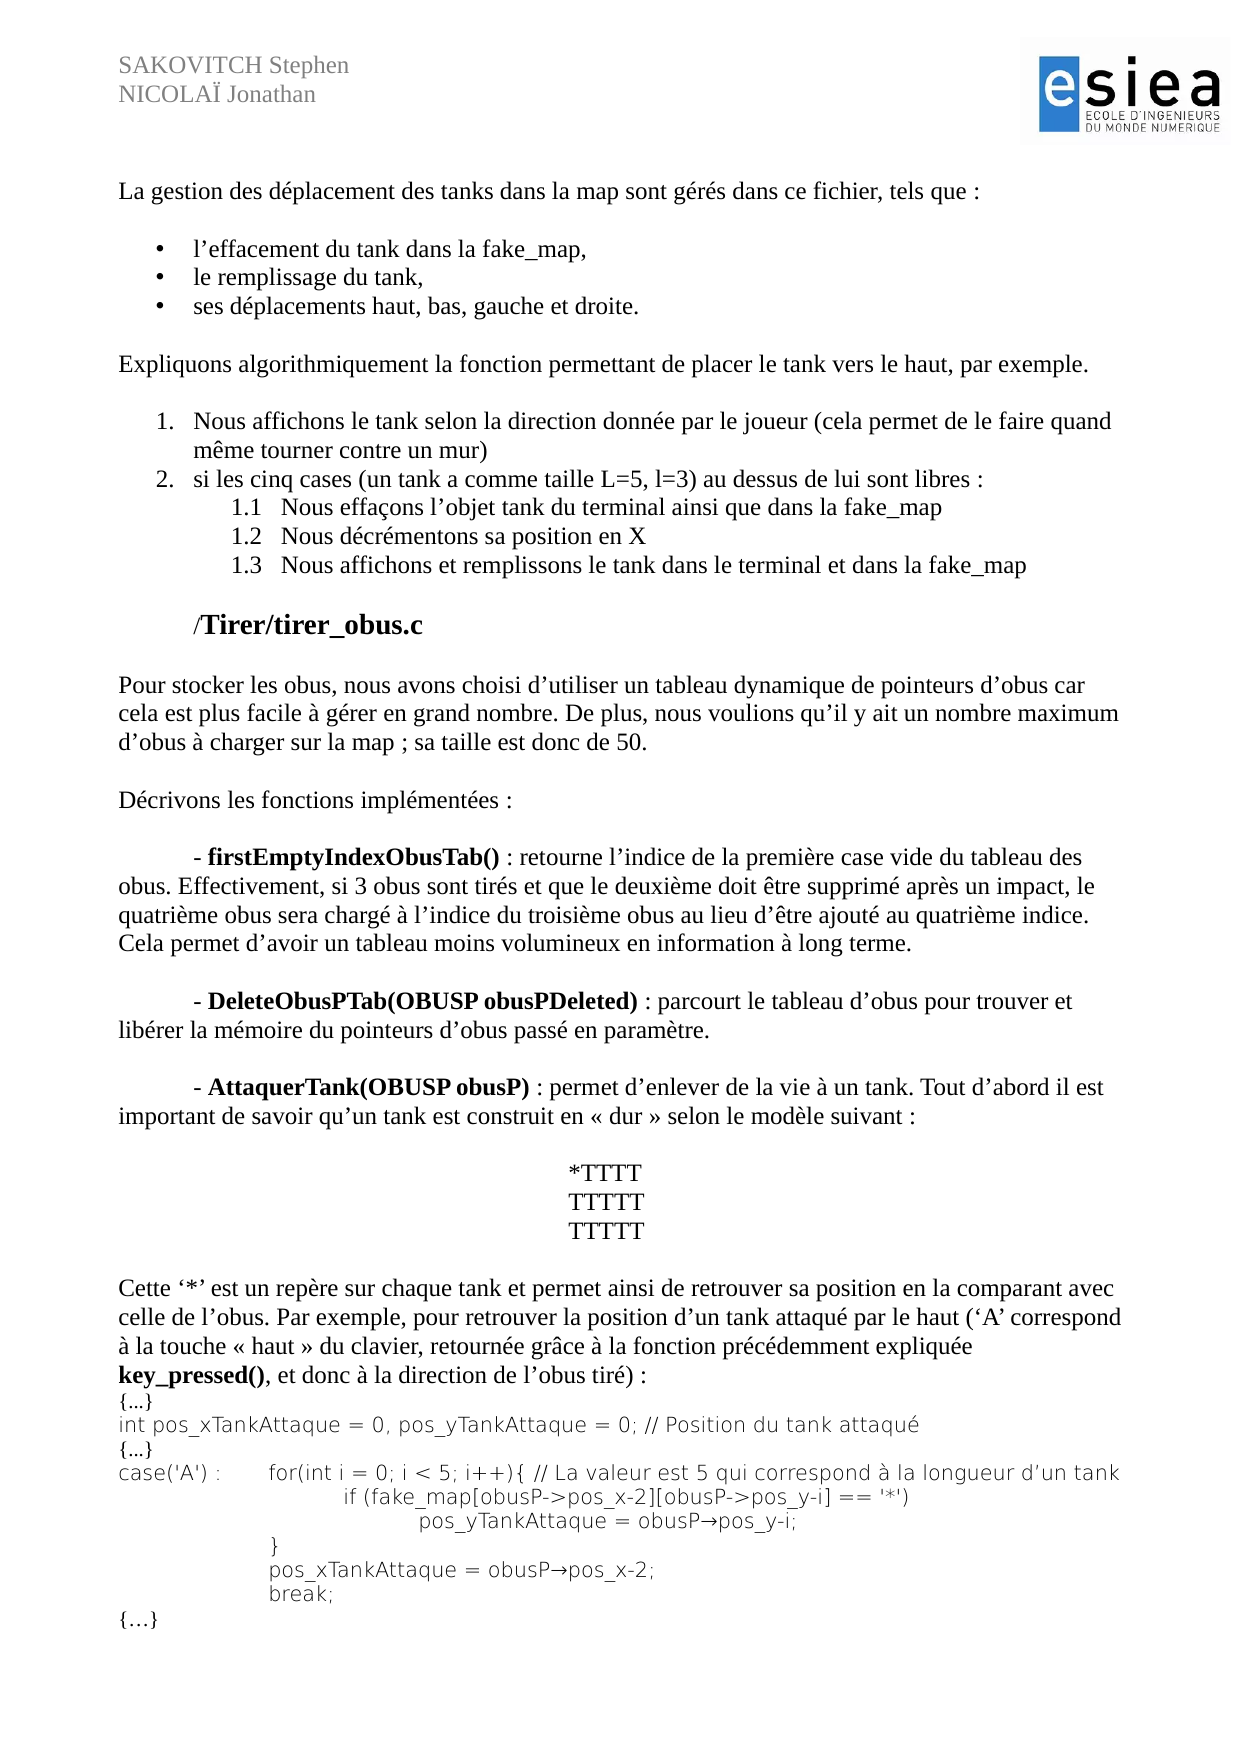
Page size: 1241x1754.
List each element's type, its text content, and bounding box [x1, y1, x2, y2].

text /Tirer/tirer_obus.c [118, 607, 1122, 641]
text {…} [118, 1607, 1122, 1631]
text pos_xTankAttaque = obusP→pos_x-2; [118, 1558, 1122, 1582]
text - firstEmptyIndexObusTab() : retourne l’indice de la première case vide du tableau des obus. Effectivement, si 3 obus sont tirés et que le deuxième doit être supprimé après un impact, le quatrième obus sera chargé à l’indice du troisième obus au lieu d’être ajouté au quatrième indice. Cela permet d’avoir un tableau moins volumineux en information à long terme. [118, 842, 1122, 957]
list le remplissage du tank, [156, 262, 1122, 291]
list ses déplacements haut, bas, gauche et droite. [156, 291, 1122, 320]
text break; [118, 1582, 1122, 1607]
list 1.1 Nous effaçons l’objet tank du terminal ainsi que dans la fake_map [193, 492, 1122, 521]
text Cette ‘*’ est un repère sur chaque tank et permet ainsi de retrouver sa position en la comparant avec celle de l’obus. Par exemple, pour retrouver la position d’un tank attaqué par le haut (‘A’ correspond à la touche « haut » du clavier, retournée grâce à la fonction précédemment expliquée key_pressed(), et donc à la direction de l’obus tiré) : [118, 1273, 1122, 1388]
list si les cinq cases (un tank a comme taille L=5, l=3) au dessus de lui sont libres : [156, 464, 1122, 492]
list 1.3 Nous affichons et remplissons le tank dans le terminal et dans la fake_map [193, 550, 1122, 579]
text case('A') : for(int i = 0; i < 5; i++){ // La valeur est 5 qui correspond à la longueur d’un tank [118, 1461, 1122, 1485]
list Nous affichons le tank selon la direction donnée par le joueur (cela permet de le faire quand même tourner contre un mur) [156, 406, 1122, 464]
text int pos_xTankAttaque = 0, pos_yTankAttaque = 0; // Position du tank attaqué [118, 1413, 1122, 1437]
text Expliquons algorithmiquement la fonction permettant de placer le tank vers le haut, par exemple. [118, 349, 1122, 377]
text Décrivons les fonctions implémentées : [118, 785, 1122, 813]
text TTTTT [118, 1187, 1122, 1216]
picture [1020, 37, 1231, 145]
text TTTTT [118, 1216, 1122, 1245]
text *TTTT [118, 1158, 1122, 1187]
list 1.2 Nous décrémentons sa position en X [193, 521, 1122, 550]
text Pour stocker les obus, nous avons choisi d’utiliser un tableau dynamique de pointeurs d’obus car cela est plus facile à gérer en grand nombre. De plus, nous voulions qu’il y ait un nombre maximum d’obus à charger sur la map ; sa taille est donc de 50. [118, 670, 1122, 756]
text if (fake_map[obusP->pos_x-2][obusP->pos_y-i] == '*') pos_yTankAttaque = obusP→pos_y-i; [118, 1485, 1122, 1534]
text } [118, 1534, 1122, 1558]
text La gestion des déplacement des tanks dans la map sont gérés dans ce fichier, tels que : [118, 176, 1122, 205]
list l’effacement du tank dans la fake_map, [156, 234, 1122, 262]
text {...} [118, 1437, 1122, 1461]
text - AttaquerTank(OBUSP obusP) : permet d’enlever de la vie à un tank. Tout d’abord il est important de savoir qu’un tank est construit en « dur » selon le modèle suivant : [118, 1072, 1122, 1130]
text - DeleteObusPTab(OBUSP obusPDeleted) : parcourt le tableau d’obus pour trouver et libérer la mémoire du pointeurs d’obus passé en paramètre. [118, 986, 1122, 1043]
text {...} [118, 1388, 1122, 1413]
